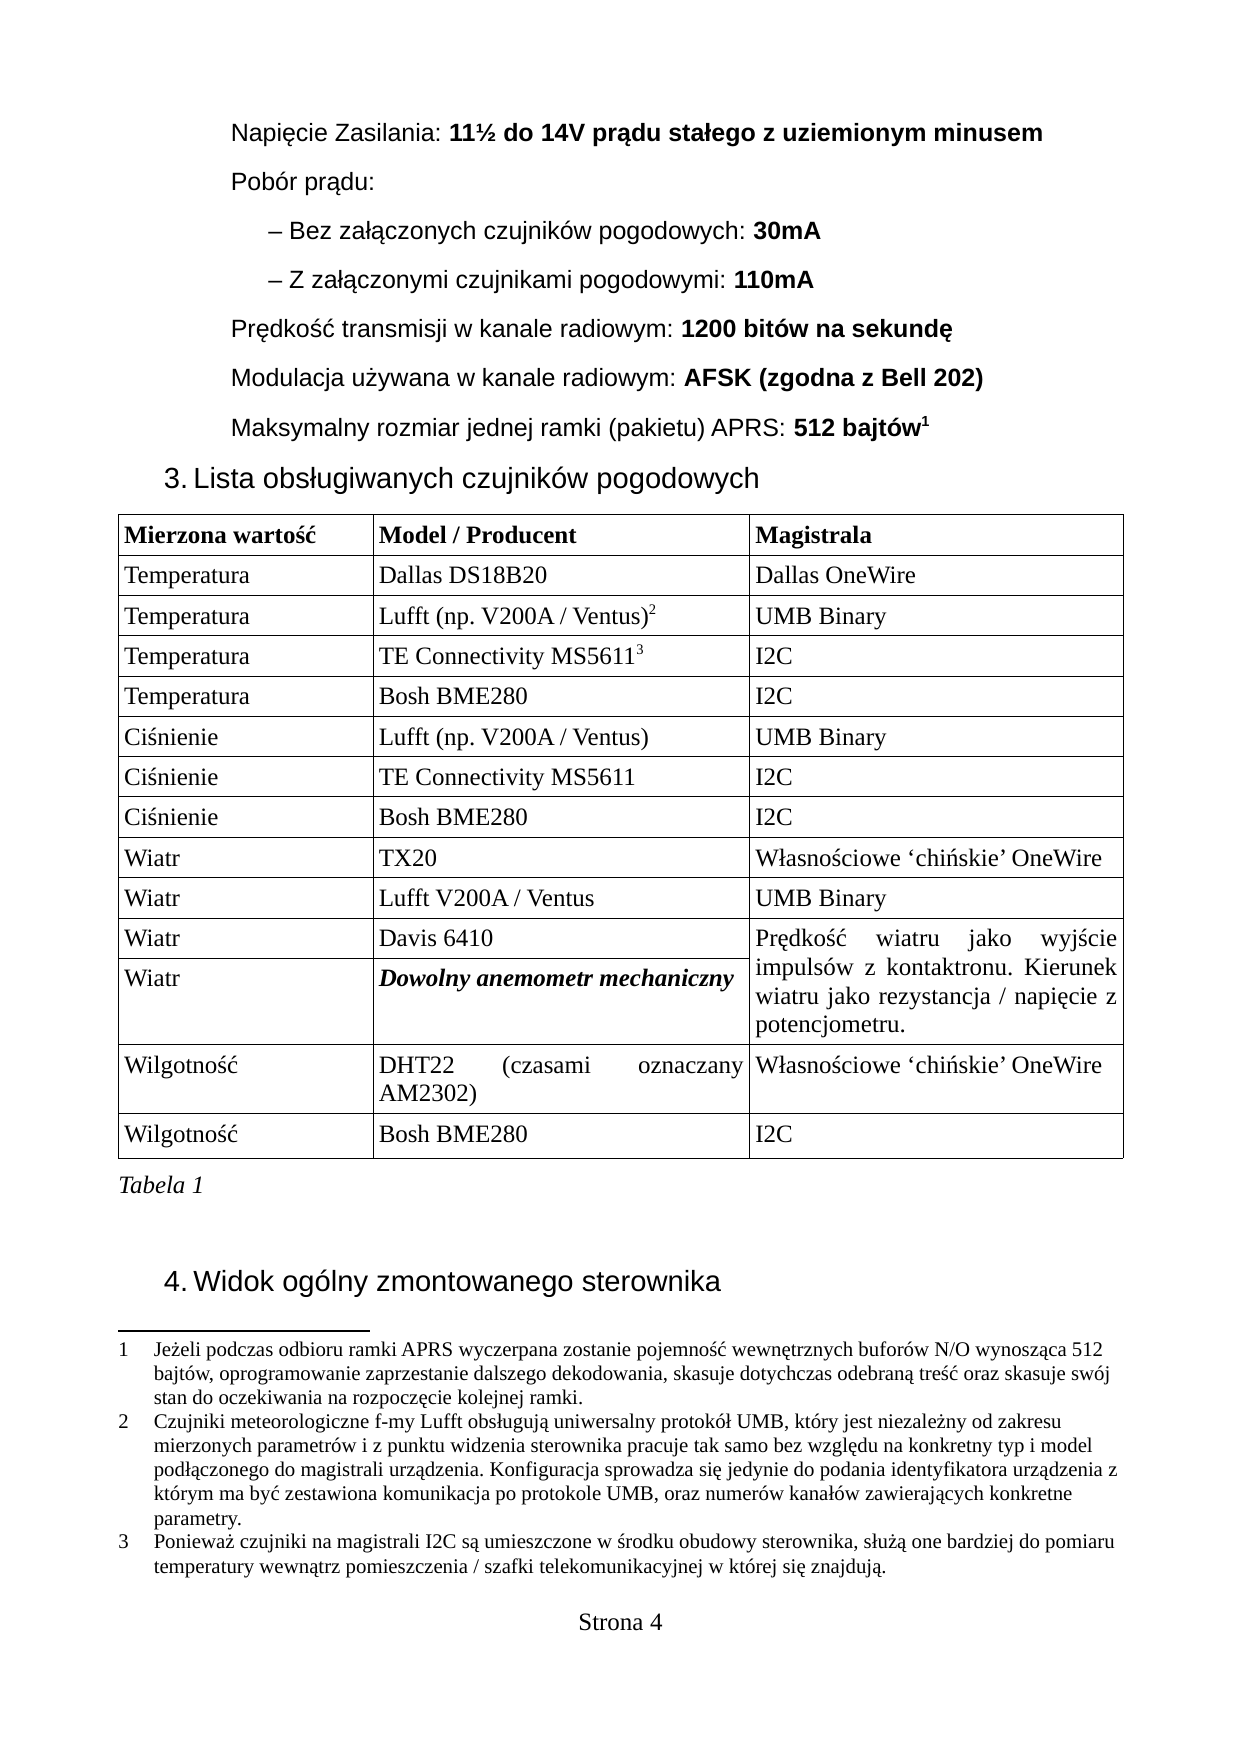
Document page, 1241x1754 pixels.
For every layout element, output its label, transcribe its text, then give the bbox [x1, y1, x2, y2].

table_header Magistrala [750, 515, 1123, 554]
table_cell Bosh BME280 [374, 677, 749, 716]
table_cell Lufft (np. V200A / Ventus) [374, 596, 749, 635]
table_cell Własnościowe ‘chińskie’ OneWire [750, 838, 1123, 877]
table_cell Ciśnienie [119, 717, 373, 756]
table_cell Wiatr [119, 838, 373, 877]
table_cell Bosh BME280 [374, 797, 749, 837]
list Maksymalny rozmiar jednej ramki (pakietu) APRS: 512 bajtów [193, 412, 1122, 441]
table_cell I2C [750, 636, 1123, 676]
table_cell Davis 6410 [374, 919, 749, 958]
table_cell TX20 [374, 838, 749, 877]
table_header Mierzona wartość [119, 515, 373, 554]
table_cell I2C [750, 797, 1123, 837]
table_cell Dallas DS18B20 [374, 556, 749, 595]
table_cell Dowolny anemometr mechaniczny [374, 959, 749, 1044]
list – Bez załączonych czujników pogodowych: 30mA [231, 216, 1122, 245]
list Prędkość transmisji w kanale radiowym: 1200 bitów na sekundę [193, 314, 1122, 343]
list Widok ogólny zmontowanego sterownika [156, 1264, 1122, 1298]
list Modulacja używana w kanale radiowym: AFSK (zgodna z Bell 202) [193, 363, 1122, 392]
table_cell Własnościowe ‘chińskie’ OneWire [750, 1045, 1123, 1113]
table_cell I2C [750, 677, 1123, 716]
table_cell Bosh BME280 [374, 1114, 749, 1158]
list Jeżeli podczas odbioru ramki APRS wyczerpana zostanie pojemność wewnętrznych buforów N/O wynosząca 512 bajtów, oprogramowanie zaprzestanie dalszego dekodowania, skasuje dotychczas odebraną treść oraz skasuje swój stan do oczekiwania na rozpoczęcie kolejnej ramki. [118, 1337, 1122, 1409]
table_cell Ciśnienie [119, 757, 373, 796]
table_cell Wilgotność [119, 1045, 373, 1113]
table_cell Wiatr [119, 959, 373, 1044]
table_header Model / Producent [374, 515, 749, 554]
list Napięcie Zasilania: 11½ do 14V prądu stałego z uziemionym minusem [193, 118, 1122, 147]
table_cell I2C [750, 757, 1123, 796]
table_cell Wiatr [119, 878, 373, 917]
table_cell TE Connectivity MS5611 [374, 636, 749, 676]
table_cell Wiatr [119, 919, 373, 958]
table_cell Dallas OneWire [750, 556, 1123, 595]
table_cell Temperatura [119, 556, 373, 595]
table_cell UMB Binary [750, 878, 1123, 917]
list Pobór prądu: [193, 167, 1122, 196]
table_cell Wilgotność [119, 1114, 373, 1158]
list Lista obsługiwanych czujników pogodowych [156, 462, 1122, 495]
text Tabela 1 [118, 1170, 1122, 1199]
table_cell Ciśnienie [119, 797, 373, 837]
table_cell UMB Binary [750, 717, 1123, 756]
table_cell UMB Binary [750, 596, 1123, 635]
table_cell TE Connectivity MS5611 [374, 757, 749, 796]
table_cell Temperatura [119, 596, 373, 635]
list – Z załączonymi czujnikami pogodowymi: 110mA [231, 265, 1122, 294]
table_cell Temperatura [119, 677, 373, 716]
table_cell Lufft (np. V200A / Ventus) [374, 717, 749, 756]
table_cell Lufft V200A / Ventus [374, 878, 749, 917]
table_cell I2C [750, 1114, 1123, 1158]
table_cell DHT22 (czasami oznaczany AM2302) [374, 1045, 749, 1113]
table_cell Temperatura [119, 636, 373, 676]
table_cell Prędkość wiatru jako wyjście impulsów z kontaktronu. Kierunek wiatru jako rezystancja / napięcie z potencjometru. [750, 919, 1123, 1044]
